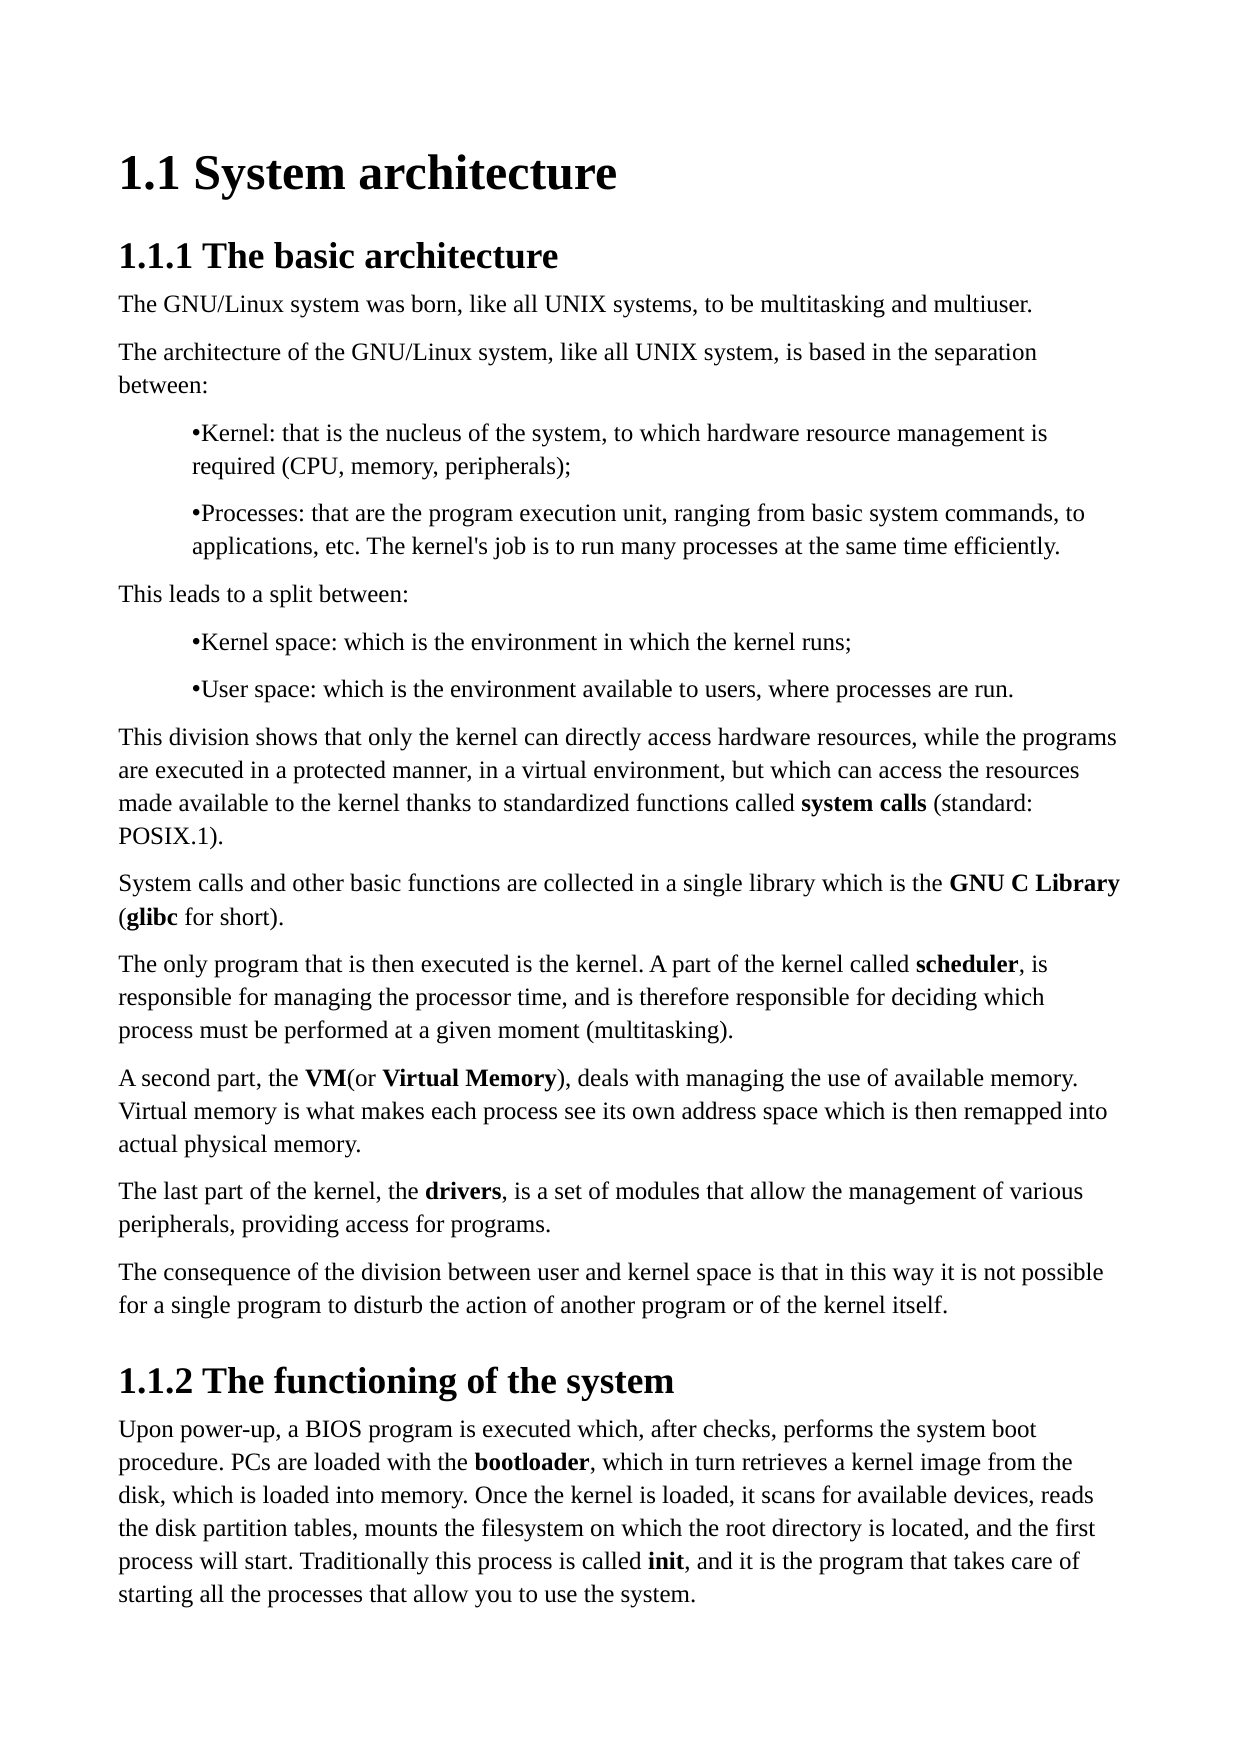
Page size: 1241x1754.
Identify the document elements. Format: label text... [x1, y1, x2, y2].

text The only program that is then executed is the kernel. A part of the kernel called scheduler, is responsible for managing the processor time, and is therefore responsible for deciding which process must be performed at a given moment (multitasking). [118, 949, 1122, 1044]
text The last part of the kernel, the drivers, is a set of modules that allow the management of various peripherals, providing access for programs. [118, 1176, 1122, 1238]
text A second part, the VM(or Virtual Memory), deals with managing the use of available memory. Virtual memory is what makes each process see its own address space which is then remapped into actual physical memory. [118, 1063, 1122, 1158]
subtitle 1.1.2 The functioning of the system [118, 1358, 1122, 1402]
list Processes: that are the program execution unit, ranging from basic system commands, to applications, etc. The kernel's job is to run many processes at the same time efficiently. [118, 498, 1122, 560]
text System calls and other basic functions are collected in a single library which is the GNU C Library (glibc for short). [118, 868, 1122, 930]
text This division shows that only the kernel can directly access hardware resources, while the programs are executed in a protected manner, in a virtual environment, but which can access the resources made available to the kernel thanks to standardized functions called system calls (standard: POSIX.1). [118, 722, 1122, 850]
text Upon power-up, a BIOS program is executed which, after checks, performs the system boot procedure. PCs are loaded with the bootloader, which in turn retrieves a kernel image from the disk, which is loaded into memory. Once the kernel is loaded, it scans for available devices, reads the disk partition tables, mounts the filesystem on which the root directory is located, and the first process will start. Traditionally this process is called init, and it is the program that takes care of starting all the processes that allow you to use the system. [118, 1414, 1122, 1608]
text This leads to a split between: [118, 579, 1122, 608]
subtitle 1.1 System architecture [118, 143, 1122, 201]
list Kernel space: which is the environment in which the kernel runs; [118, 627, 1122, 655]
text The consequence of the division between user and kernel space is that in this way it is not possible for a single program to disturb the action of another program or of the kernel itself. [118, 1257, 1122, 1319]
list User space: which is the environment available to users, where processes are run. [118, 674, 1122, 703]
list Kernel: that is the nucleus of the system, to which hardware resource management is required (CPU, memory, peripherals); [118, 418, 1122, 479]
text The GNU/Linux system was born, like all UNIX systems, to be multitasking and multiuser. [118, 289, 1122, 318]
subtitle 1.1.1 The basic architecture [118, 234, 1122, 277]
text The architecture of the GNU/Linux system, like all UNIX system, is based in the separation between: [118, 337, 1122, 399]
